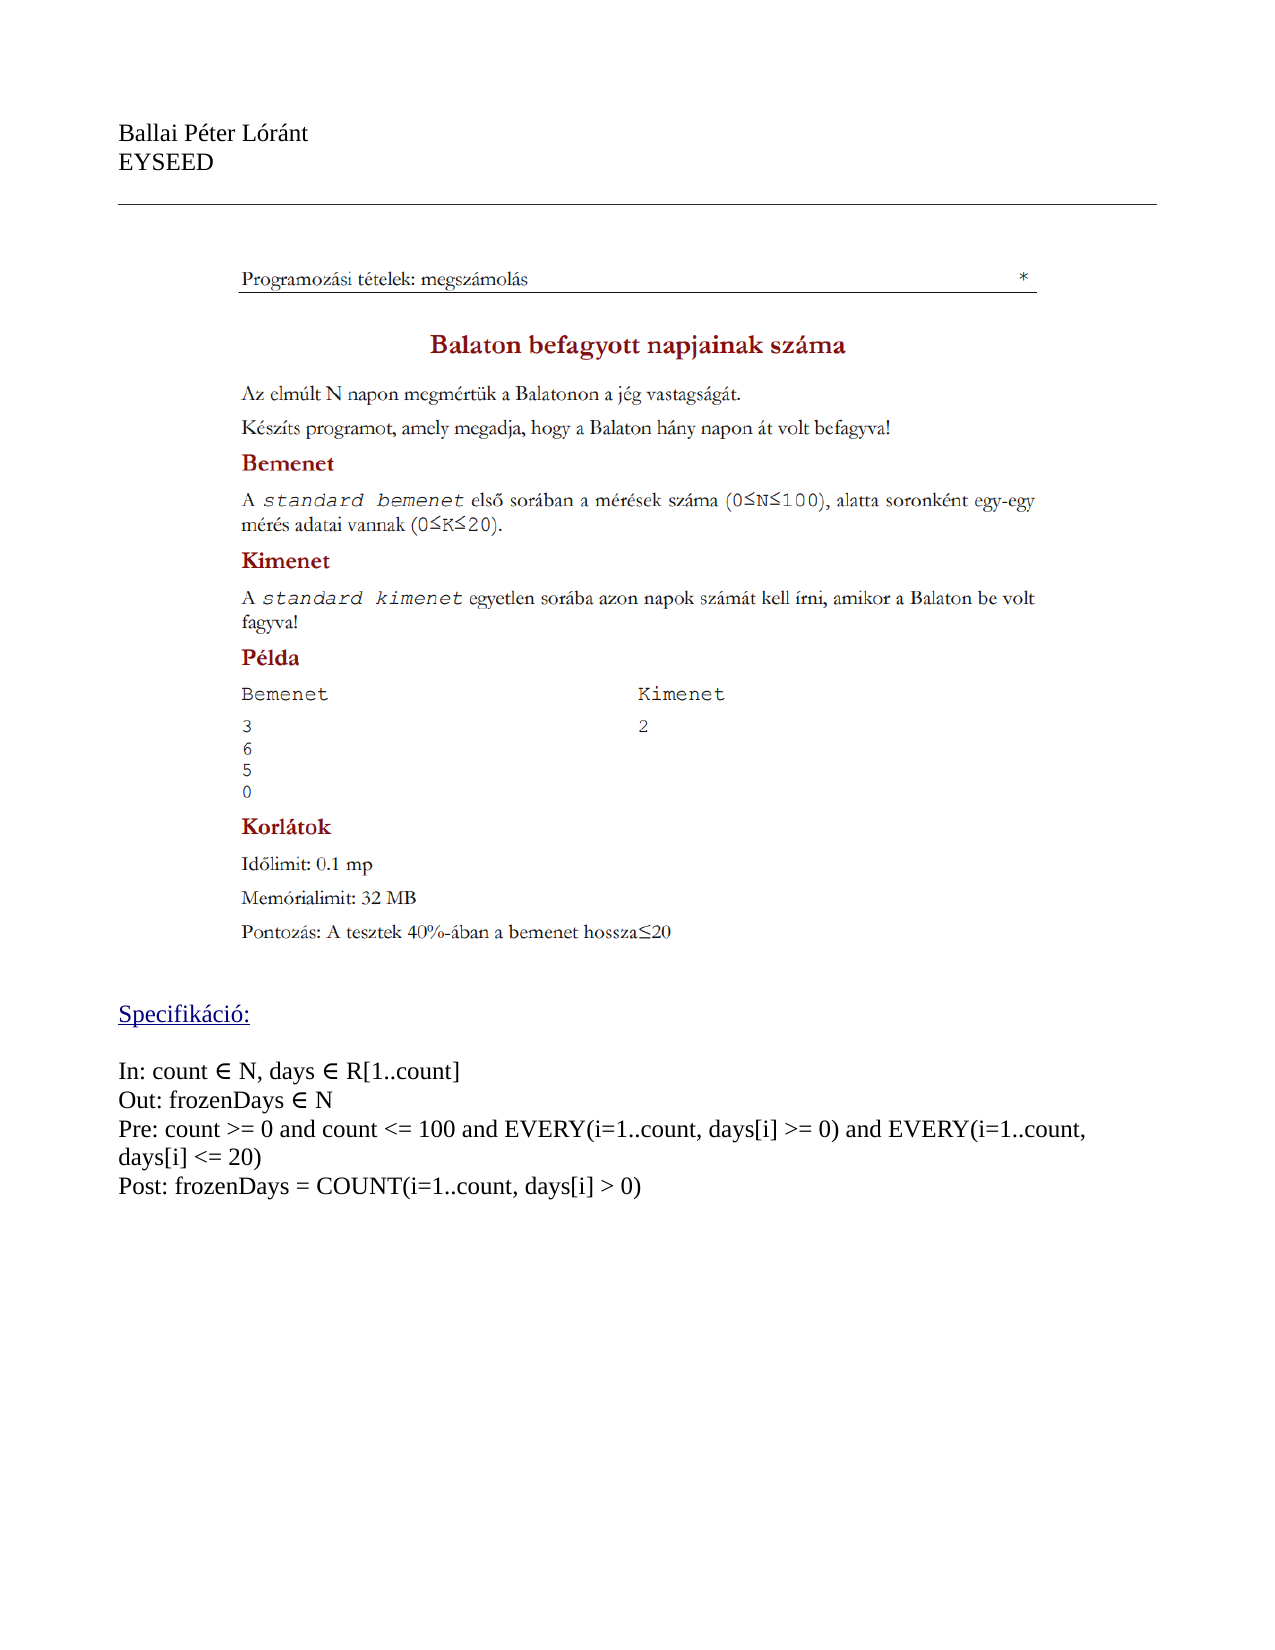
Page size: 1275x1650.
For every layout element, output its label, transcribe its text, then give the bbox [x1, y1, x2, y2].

text Ballai Péter Lóránt [118, 118, 1157, 147]
picture [118, 204, 1157, 970]
text Out: frozenDays ∈ N [118, 1085, 1157, 1114]
text Post: frozenDays = COUNT(i=1..count, days[i] > 0) [118, 1171, 1157, 1200]
text Pre: count >= 0 and count <= 100 and EVERY(i=1..count, days[i] >= 0) and EVERY(i=1..count, days[i] <= 20) [118, 1114, 1157, 1171]
text EYSEED [118, 147, 1157, 176]
text Specifikáció: In: count ∈ N, days ∈ R[1..count] [118, 999, 1157, 1085]
